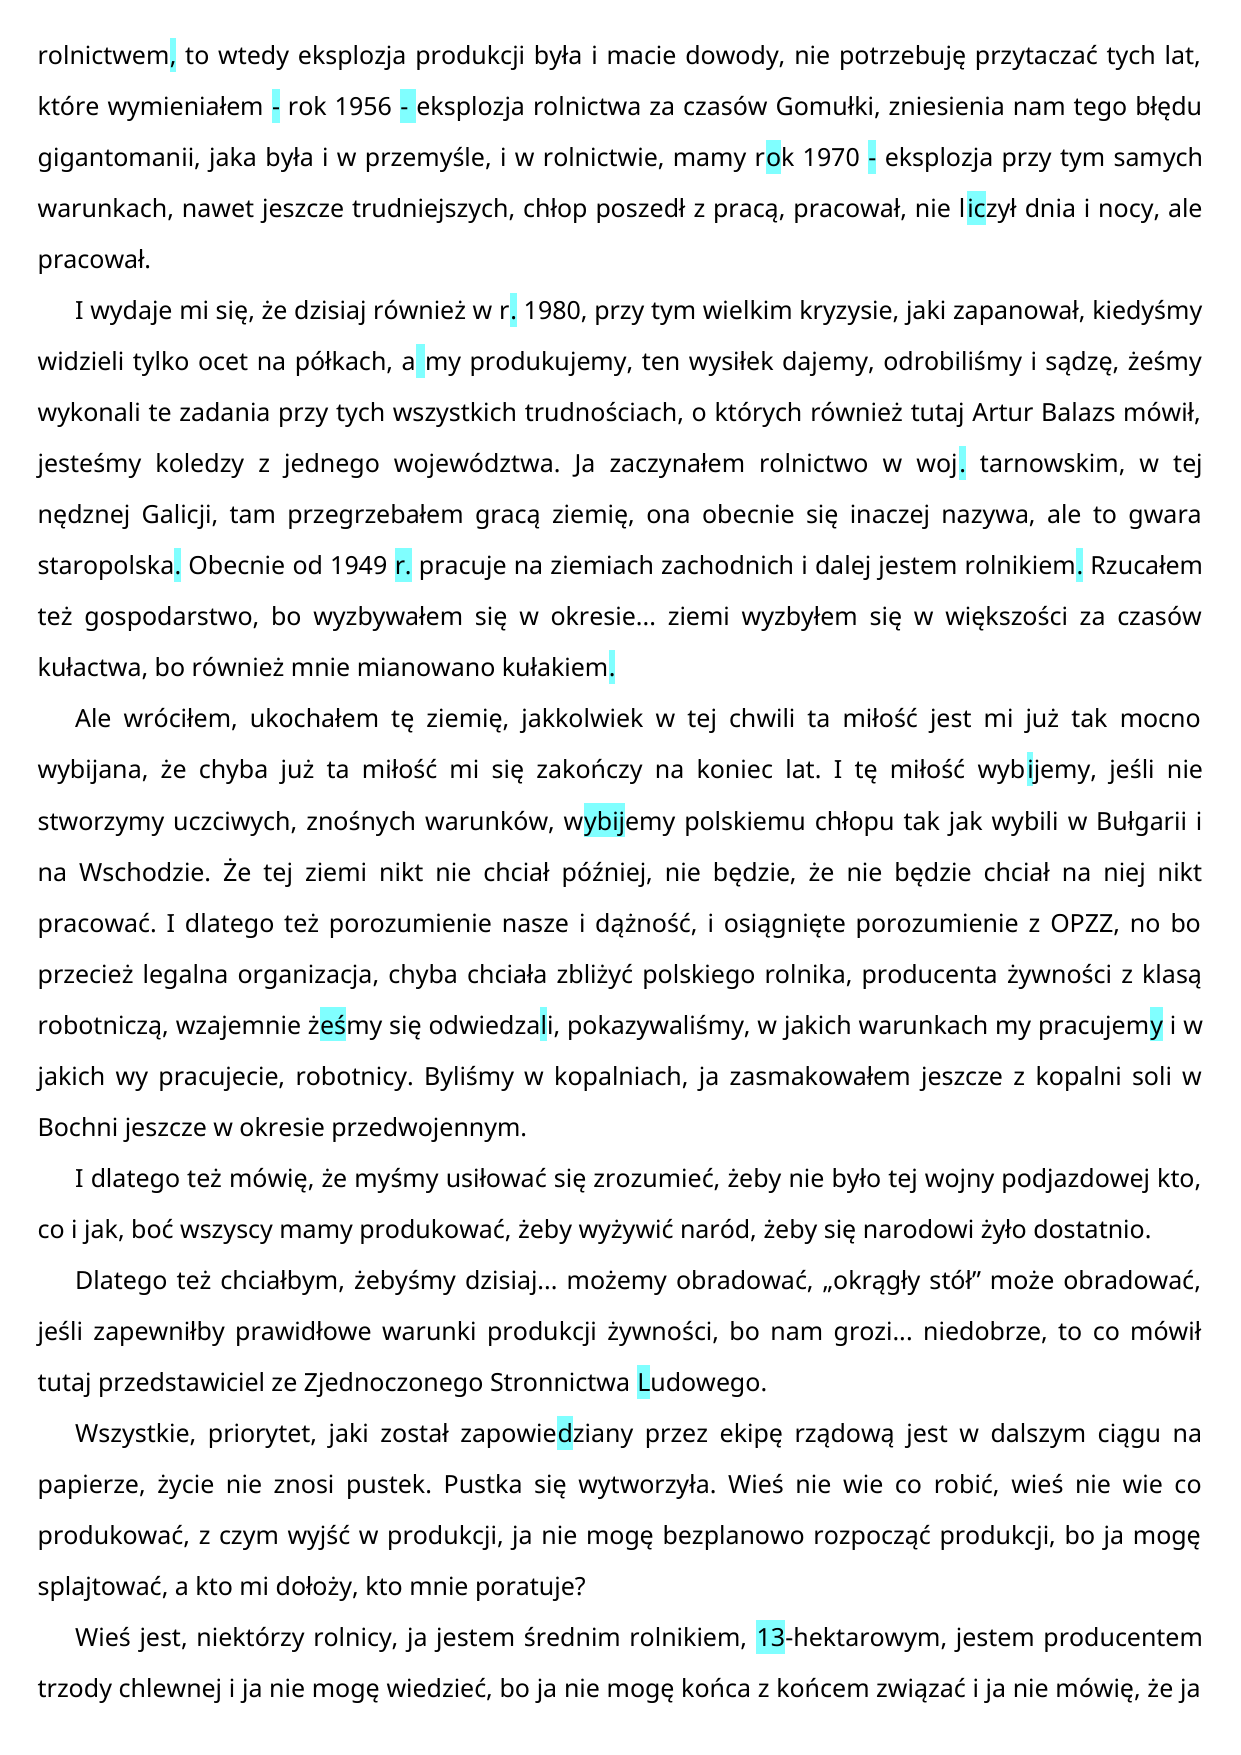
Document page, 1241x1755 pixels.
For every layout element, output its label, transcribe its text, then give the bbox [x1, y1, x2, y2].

text Dlatego też chciałbym, żebyśmy dzisiaj... możemy obradować, „okrągły stół” może obradować, jeśli zapewniłby prawidłowe warunki produkcji żywności, bo nam grozi... niedobrze, to co mówił tutaj przedstawiciel ze Zjednoczonego Stronnictwa Ludowego. [37, 1262, 1203, 1399]
text I wydaje mi się, że dzisiaj również w r. 1980, przy tym wielkim kryzysie, jaki zapanował, kiedyśmy widzieli tylko ocet na półkach, a my produkujemy, ten wysiłek dajemy, odrobiliśmy i sądzę, żeśmy wykonali te zadania przy tych wszystkich trudnościach, o których również tutaj Artur Balazs mówił, jesteśmy koledzy z jednego województwa. Ja zaczynałem rolnictwo w woj. tarnowskim, w tej nędznej Galicji, tam przegrzebałem gracą ziemię, ona obecnie się inaczej nazywa, ale to gwara staropolska. Obecnie od 1949 r. pracuje na ziemiach zachodnich i dalej jestem rolnikiem. Rzucałem też gospodarstwo, bo wyzbywałem się w okresie... ziemi wyzbyłem się w większości za czasów kułactwa, bo również mnie mianowano kułakiem. [37, 293, 1203, 684]
text rolnictwem, to wtedy eksplozja produkcji była i macie dowody, nie potrzebuję przytaczać tych lat, które wymieniałem - rok 1956 - eksplozja rolnictwa za czasów Gomułki, zniesienia nam tego błędu gigantomanii, jaka była i w przemyśle, i w rolnictwie, mamy rok 1970 - eksplozja przy tym samych warunkach, nawet jeszcze trudniejszych, chłop poszedł z pracą, pracował, nie liczył dnia i nocy, ale pracował. [37, 37, 1203, 276]
text Wieś jest, niektórzy rolnicy, ja jestem średnim rolnikiem, 13-hektarowym, jestem producentem trzody chlewnej i ja nie mogę wiedzieć, bo ja nie mogę końca z końcem związać i ja nie mówię, że ja [37, 1620, 1203, 1705]
text Wszystkie, priorytet, jaki został zapowiedziany przez ekipę rządową jest w dalszym ciągu na papierze, życie nie znosi pustek. Pustka się wytworzyła. Wieś nie wie co robić, wieś nie wie co produkować, z czym wyjść w produkcji, ja nie mogę bezplanowo rozpocząć produkcji, bo ja mogę splajtować, a kto mi dołoży, kto mnie poratuje? [37, 1416, 1203, 1603]
text Ale wróciłem, ukochałem tę ziemię, jakkolwiek w tej chwili ta miłość jest mi już tak mocno wybijana, że chyba już ta miłość mi się zakończy na koniec lat. I tę miłość wybijemy, jeśli nie stworzymy uczciwych, znośnych warunków, wybijemy polskiemu chłopu tak jak wybili w Bułgarii i na Wschodzie. Że tej ziemi nikt nie chciał później, nie będzie, że nie będzie chciał na niej nikt pracować. I dlatego też porozumienie nasze i dążność, i osiągnięte porozumienie z OPZZ, no bo przecież legalna organizacja, chyba chciała zbliżyć polskiego rolnika, producenta żywności z klasą robotniczą, wzajemnie żeśmy się odwiedzali, pokazywaliśmy, w jakich warunkach my pracujemy i w jakich wy pracujecie, robotnicy. Byliśmy w kopalniach, ja zasmakowałem jeszcze z kopalni soli w Bochni jeszcze w okresie przedwojennym. [37, 701, 1203, 1143]
text I dlatego też mówię, że myśmy usiłować się zrozumieć, żeby nie było tej wojny podjazdowej kto, co i jak, boć wszyscy mamy produkować, żeby wyżywić naród, żeby się narodowi żyło dostatnio. [37, 1160, 1203, 1246]
